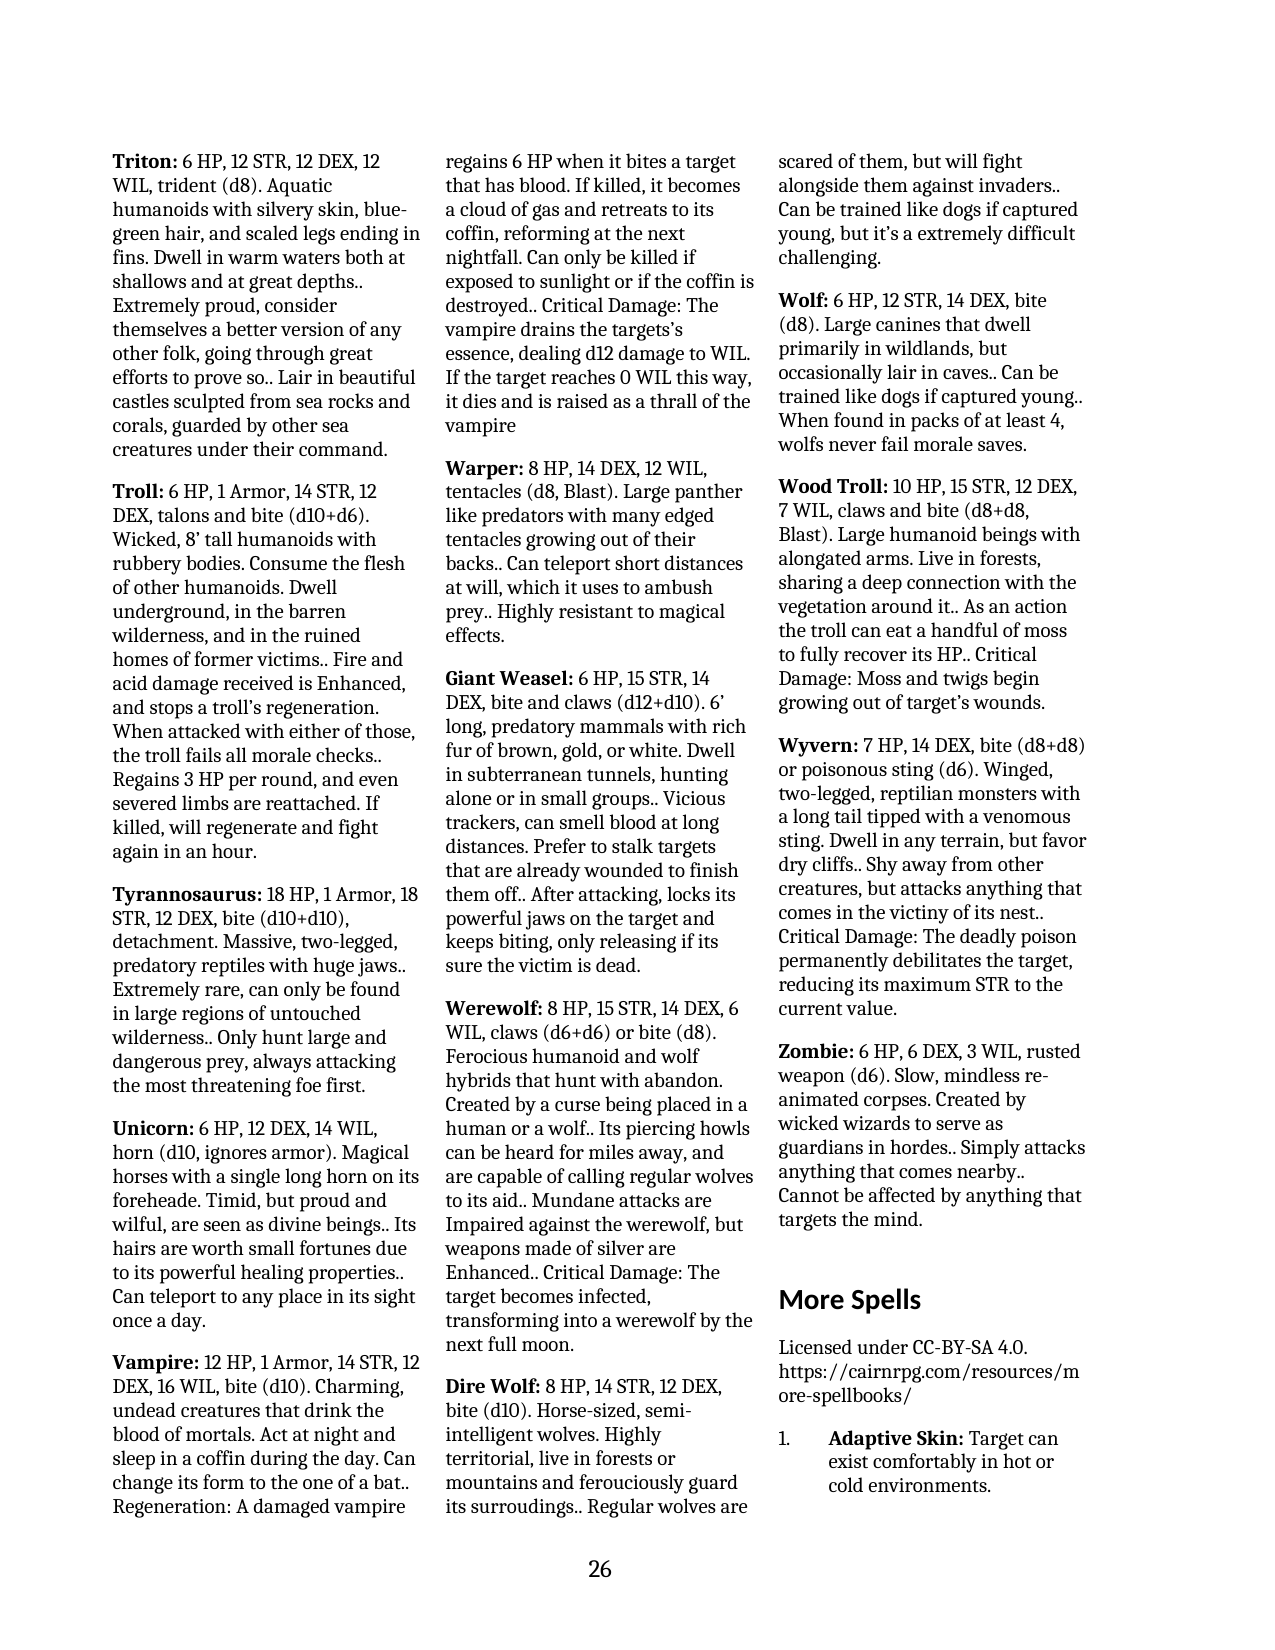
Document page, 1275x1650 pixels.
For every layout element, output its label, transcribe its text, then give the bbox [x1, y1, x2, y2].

text Dire Wolf: 8 HP, 14 STR, 12 DEX, bite (d10). Horse-sized, semi-intelligent wolves. Highly territorial, live in forests or mountains and ferouciously guard its surroudings.. Regular wolves are [445, 1375, 754, 1519]
text Zombie: 6 HP, 6 DEX, 3 WIL, rusted weapon (d6). Slow, mindless re-animated corpses. Created by wicked wizards to serve as guardians in hordes.. Simply attacks anything that comes nearby.. Cannot be affected by anything that targets the mind. [778, 1039, 1087, 1231]
text Warper: 8 HP, 14 DEX, 12 WIL, tentacles (d8, Blast). Large panther like predators with many edged tentacles growing out of their backs.. Can teleport short distances at will, which it uses to ambush prey.. Highly resistant to magical effects. [445, 456, 754, 648]
text Giant Weasel: 6 HP, 15 STR, 14 DEX, bite and claws (d12+d10). 6’ long, predatory mammals with rich fur of brown, gold, or white. Dwell in subterranean tunnels, hunting alone or in small groups.. Vicious trackers, can smell blood at long distances. Prefer to stalk targets that are already wounded to finish them off.. After attacking, locks its powerful jaws on the target and keeps biting, only releasing if its sure the victim is dead. [445, 667, 754, 978]
text Wyvern: 7 HP, 14 DEX, bite (d8+d8) or poisonous sting (d6). Winged, two-legged, reptilian monsters with a long tail tipped with a venomous sting. Dwell in any terrain, but favor dry cliffs.. Shy away from other creatures, but attacks anything that comes in the victiny of its nest.. Critical Damage: The deadly poison permanently debilitates the target, reducing its maximum STR to the current value. [778, 733, 1087, 1021]
text Wolf: 6 HP, 12 STR, 14 DEX, bite (d8). Large canines that dwell primarily in wildlands, but occasionally lair in caves.. Can be trained like dogs if captured young.. When found in packs of at least 4, wolfs never fail morale saves. [778, 288, 1087, 456]
text Unicorn: 6 HP, 12 DEX, 14 WIL, horn (d10, ignores armor). Magical horses with a single long horn on its foreheade. Timid, but proud and wilful, are seen as divine beings.. Its hairs are worth small fortunes due to its powerful healing properties.. Can teleport to any place in its sight once a day. [112, 1117, 421, 1332]
text Troll: 6 HP, 1 Armor, 14 STR, 12 DEX, talons and bite (d10+d6). Wicked, 8’ tall humanoids with rubbery bodies. Consume the flesh of other humanoids. Dwell underground, in the barren wilderness, and in the ruined homes of former victims.. Fire and acid damage received is Enhanced, and stops a troll’s regeneration. When attacked with either of those, the troll fails all morale checks.. Regains 3 HP per round, and even severed limbs are reattached. If killed, will regenerate and fight again in an hour. [112, 480, 421, 863]
subtitle More Spells [778, 1281, 1087, 1317]
text Werewolf: 8 HP, 15 STR, 14 DEX, 6 WIL, claws (d6+d6) or bite (d8). Ferocious humanoid and wolf hybrids that hunt with abandon. Created by a curse being placed in a human or a wolf.. Its piercing howls can be heard for miles away, and are capable of calling regular wolves to its aid.. Mundane attacks are Impaired against the werewolf, but weapons made of silver are Enhanced.. Critical Damage: The target becomes infected, transforming into a werewolf by the next full moon. [445, 997, 754, 1356]
text scared of them, but will fight alongside them against invaders.. Can be trained like dogs if captured young, but it’s a extremely difficult challenging. [778, 150, 1087, 270]
text regains 6 HP when it bites a target that has blood. If killed, it becomes a cloud of gas and retreats to its coffin, reforming at the next nightfall. Can only be killed if exposed to sunlight or if the coffin is destroyed.. Critical Damage: The vampire drains the targets’s essence, dealing d12 damage to WIL. If the target reaches 0 WIL this way, it dies and is raised as a thrall of the vampire [445, 150, 754, 437]
text Vampire: 12 HP, 1 Armor, 14 STR, 12 DEX, 16 WIL, bite (d10). Charming, undead creatures that drink the blood of mortals. Act at night and sleep in a coffin during the day. Can change its form to the one of a bat.. Regeneration: A damaged vampire [112, 1351, 421, 1519]
list Adaptive Skin: Target can exist comfortably in hot or cold environments. [778, 1426, 1087, 1498]
text Licensed under CC-BY-SA 4.0. https://cairnrpg.com/resources/more-spellbooks/ [778, 1336, 1087, 1407]
text Wood Troll: 10 HP, 15 STR, 12 DEX, 7 WIL, claws and bite (d8+d8, Blast). Large humanoid beings with alongated arms. Live in forests, sharing a deep connection with the vegetation around it.. As an action the troll can eat a handful of moss to fully recover its HP.. Critical Damage: Moss and twigs begin growing out of target’s wounds. [778, 475, 1087, 714]
text Triton: 6 HP, 12 STR, 12 DEX, 12 WIL, trident (d8). Aquatic humanoids with silvery skin, blue-green hair, and scaled legs ending in fins. Dwell in warm waters both at shallows and at great depths.. Extremely proud, consider themselves a better version of any other folk, going through great efforts to prove so.. Lair in beautiful castles sculpted from sea rocks and corals, guarded by other sea creatures under their command. [112, 150, 421, 461]
text Tyrannosaurus: 18 HP, 1 Armor, 18 STR, 12 DEX, bite (d10+d10), detachment. Massive, two-legged, predatory reptiles with huge jaws.. Extremely rare, can only be found in large regions of untouched wilderness.. Only hunt large and dangerous prey, always attacking the most threatening foe first. [112, 882, 421, 1098]
